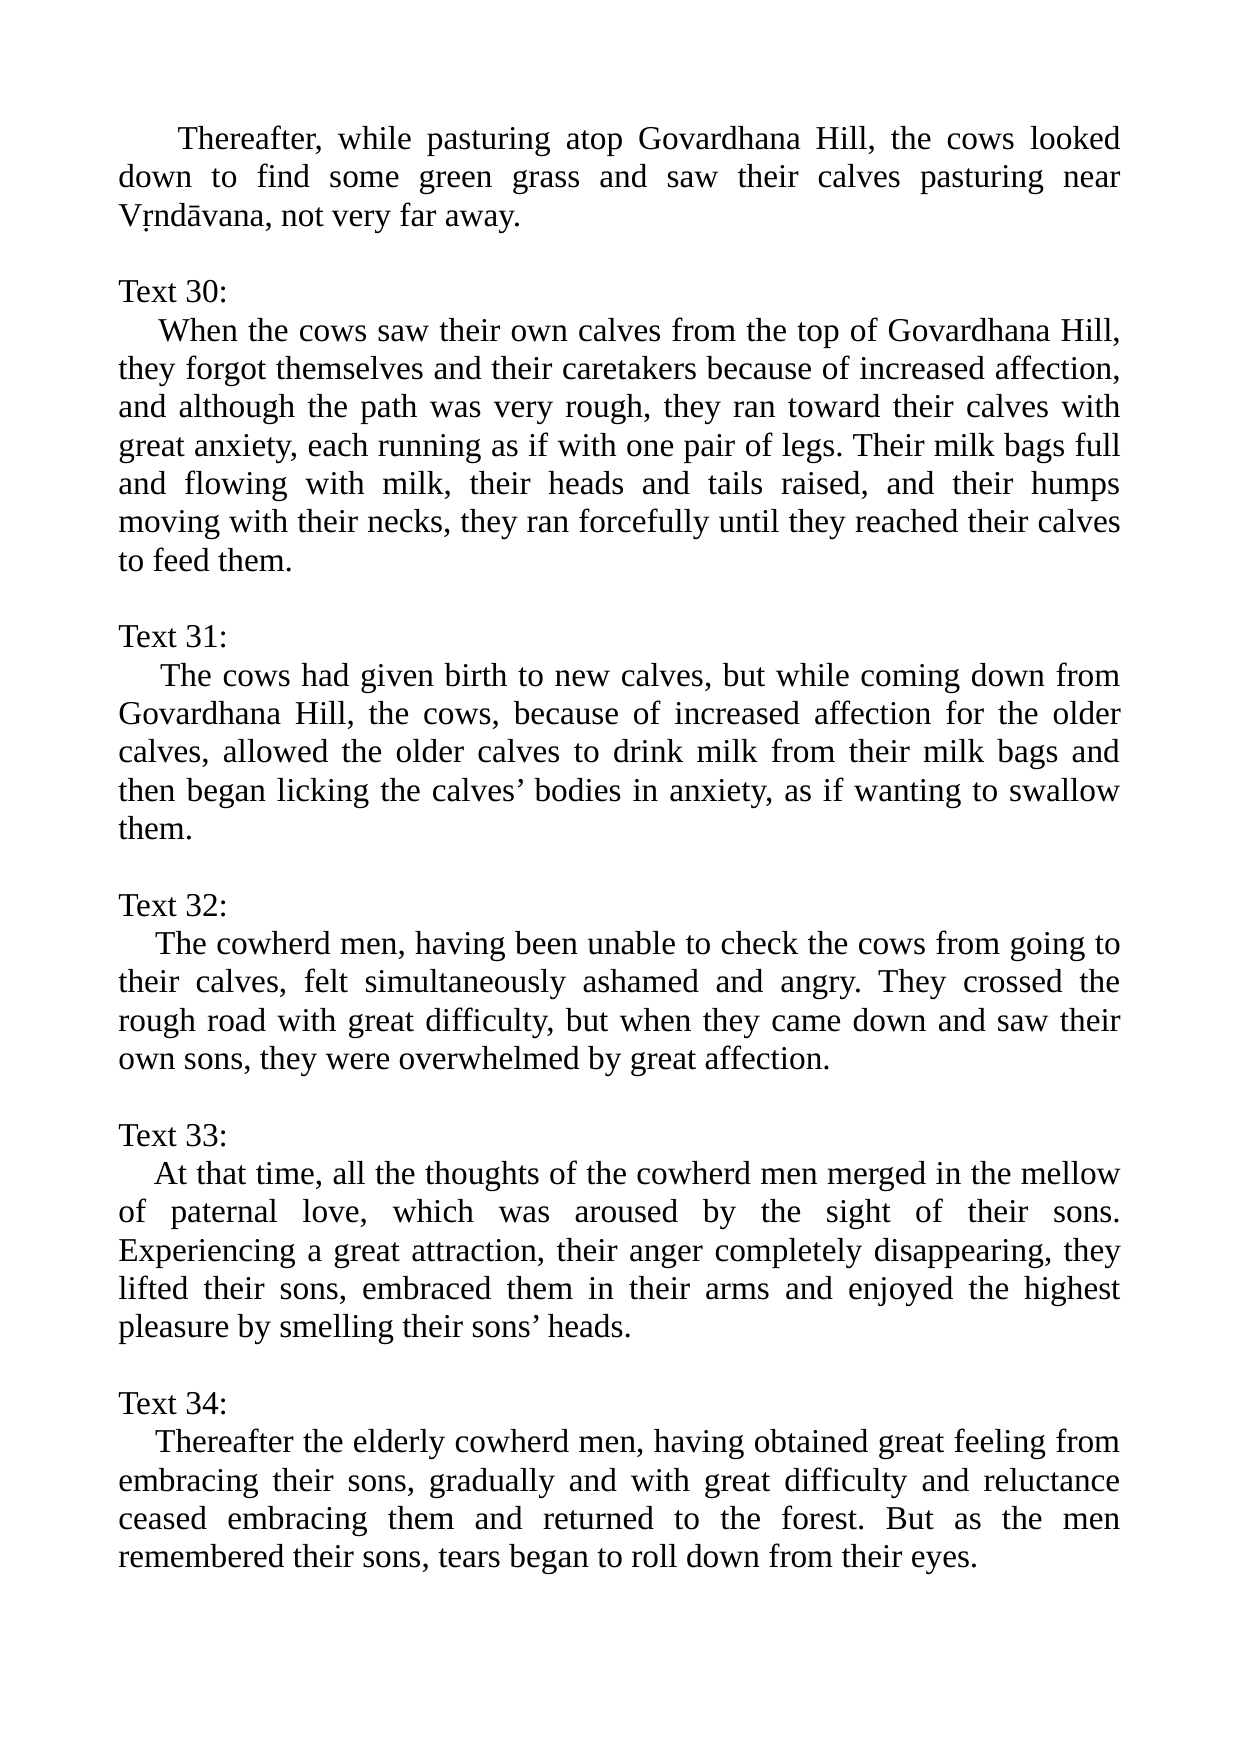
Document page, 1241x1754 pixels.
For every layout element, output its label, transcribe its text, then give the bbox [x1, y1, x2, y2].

text Text 31: [118, 616, 1122, 655]
text The cowherd men, having been unable to check the cows from going to their calves, felt simultaneously ashamed and angry. They crossed the rough road with great difficulty, but when they came down and saw their own sons, they were overwhelmed by great affection. [118, 923, 1122, 1076]
text The cows had given birth to new calves, but while coming down from Govardhana Hill, the cows, because of increased affection for the older calves, allowed the older calves to drink milk from their milk bags and then began licking the calves’ bodies in anxiety, as if wanting to swallow them. [118, 655, 1122, 846]
text When the cows saw their own calves from the top of Govardhana Hill, they forgot themselves and their caretakers because of increased affection, and although the path was very rough, they ran toward their calves with great anxiety, each running as if with one pair of legs. Their milk bags full and flowing with milk, their heads and tails raised, and their humps moving with their necks, they ran forcefully until they reached their calves to feed them. [118, 310, 1122, 578]
text Thereafter the elderly cowherd men, having obtained great feeling from embracing their sons, gradually and with great difficulty and reluctance ceased embracing them and returned to the forest. But as the men remembered their sons, tears began to roll down from their eyes. [118, 1421, 1122, 1575]
text Text 30: [118, 271, 1122, 310]
text Thereafter, while pasturing atop Govardhana Hill, the cows looked down to find some green grass and saw their calves pasturing near Vṛndāvana, not very far away. [118, 118, 1122, 233]
text Text 34: [118, 1383, 1122, 1421]
text At that time, all the thoughts of the cowherd men merged in the mellow of paternal love, which was aroused by the sight of their sons. Experiencing a great attraction, their anger completely disappearing, they lifted their sons, embraced them in their arms and enjoyed the highest pleasure by smelling their sons’ heads. [118, 1153, 1122, 1345]
text Text 33: [118, 1115, 1122, 1153]
text Text 32: [118, 885, 1122, 923]
